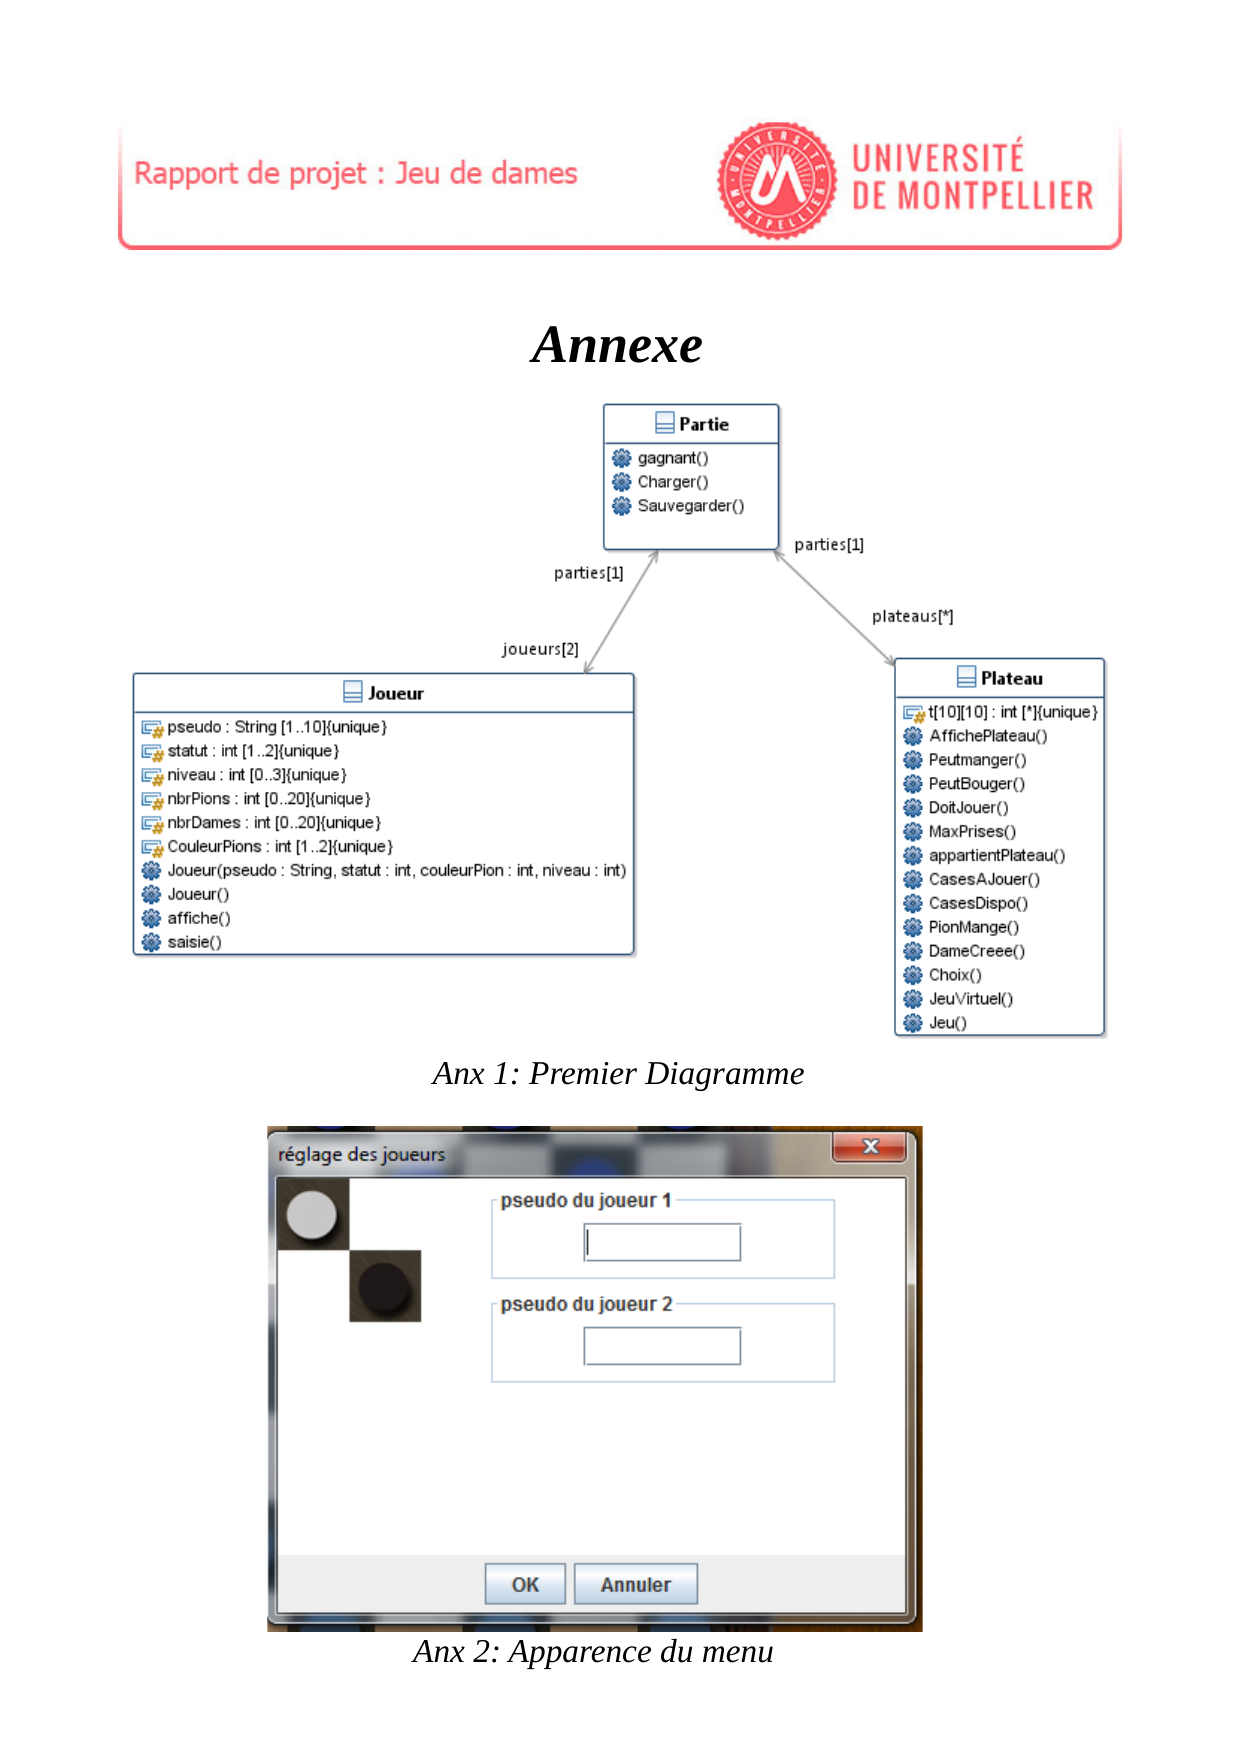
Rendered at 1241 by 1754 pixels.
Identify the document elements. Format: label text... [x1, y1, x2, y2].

text Anx 1: Premier Diagramme [118, 1054, 1122, 1092]
text Anx 2: Apparence du menu [267, 1632, 923, 1669]
picture [118, 390, 1123, 1054]
picture [118, 118, 1123, 250]
text Annexe [118, 312, 1122, 374]
picture [267, 1126, 923, 1632]
